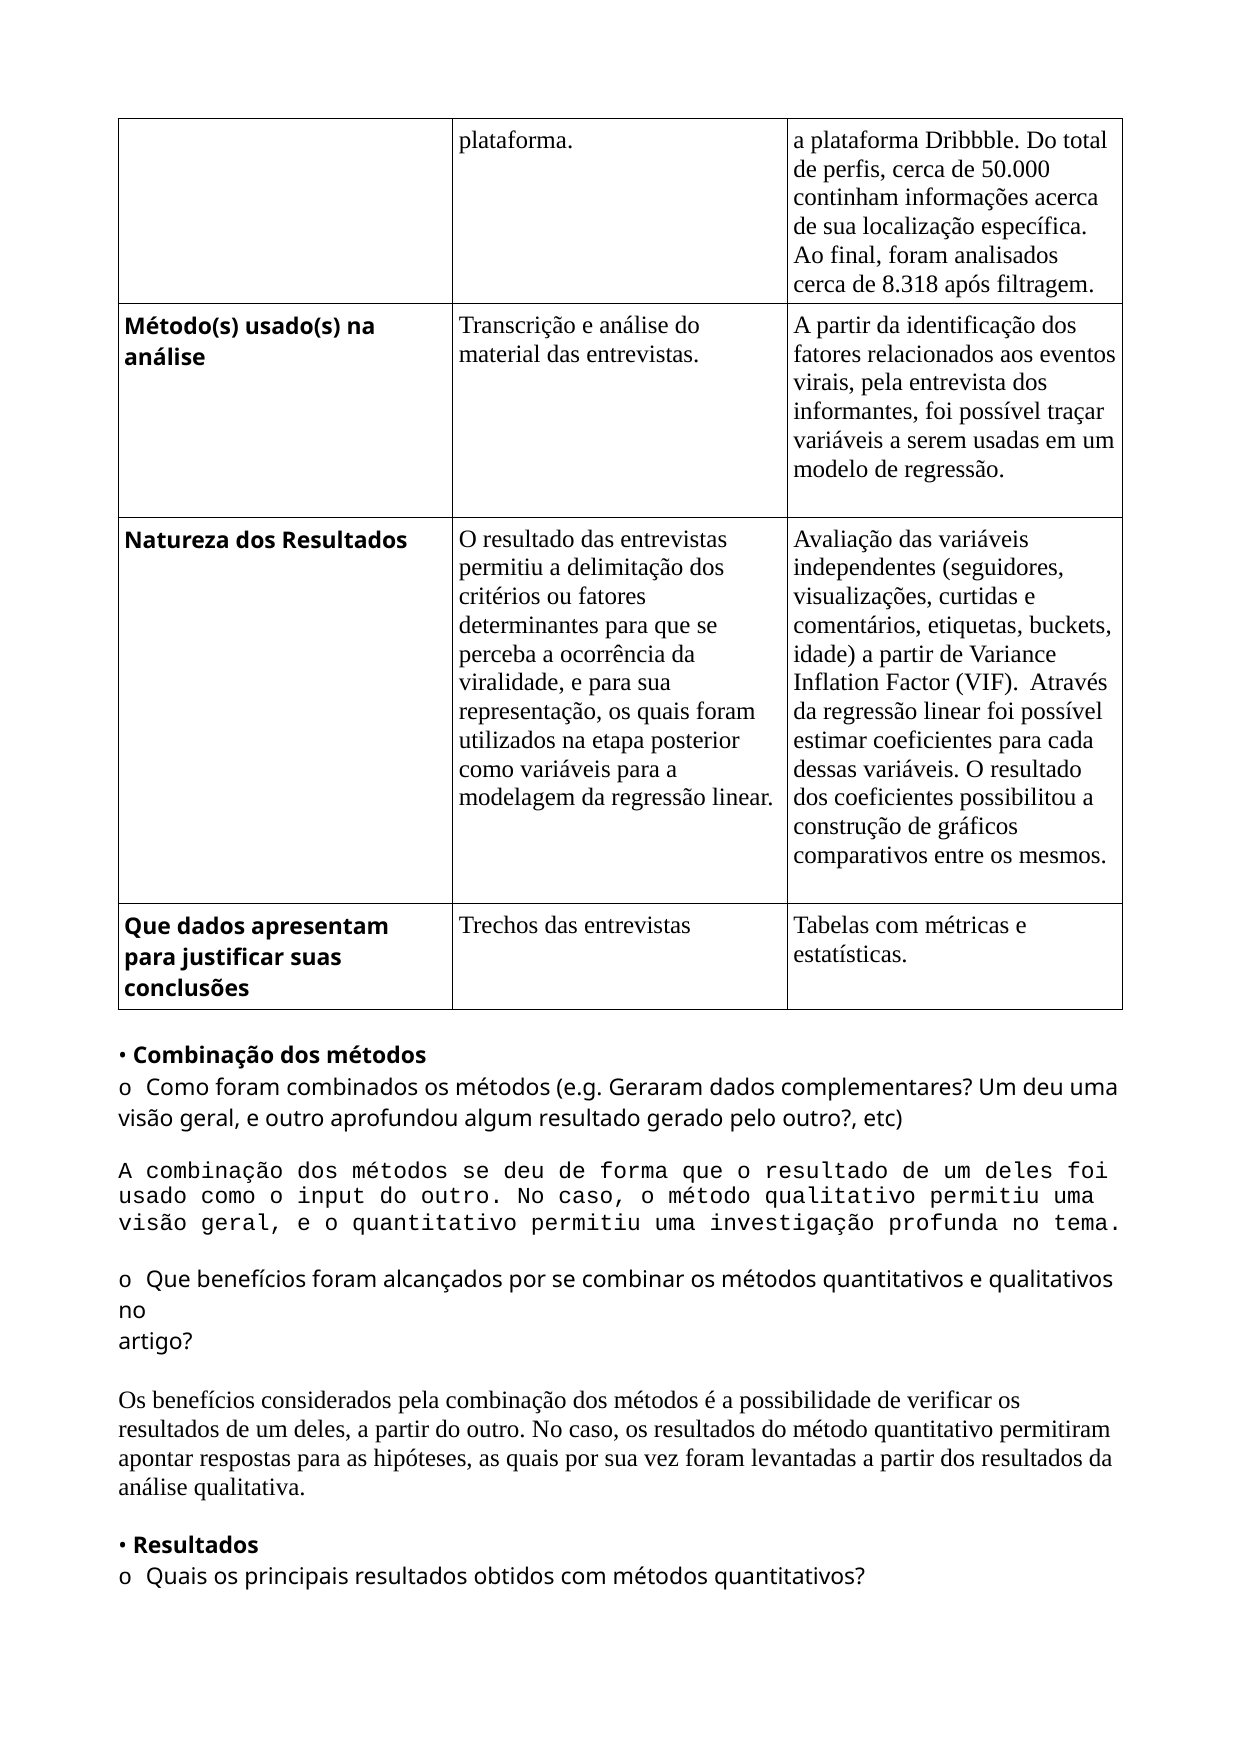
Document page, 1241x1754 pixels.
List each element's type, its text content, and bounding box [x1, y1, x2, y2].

table_cell Avaliação das variáveis independentes (seguidores, visualizações, curtidas e comentários, etiquetas, buckets, idade) a partir de Variance Inflation Factor (VIF). Através da regressão linear foi possível estimar coeficientes para cada dessas variáveis. O resultado dos coeficientes possibilitou a construção de gráficos comparativos entre os mesmos. [788, 518, 1122, 903]
table_cell Trechos das entrevistas [453, 904, 787, 1009]
text o Que benefícios foram alcançados por se combinar os métodos quantitativos e qualitativos no [118, 1263, 1122, 1325]
table_cell Método(s) usado(s) na análise [119, 304, 452, 517]
table_cell O resultado das entrevistas permitiu a delimitação dos critérios ou fatores determinantes para que se perceba a ocorrência da viralidade, e para sua representação, os quais foram utilizados na etapa posterior como variáveis para a modelagem da regressão linear. [453, 518, 787, 903]
table_cell a plataforma Dribbble. Do total de perfis, cerca de 50.000 continham informações acerca de sua localização específica. Ao final, foram analisados cerca de 8.318 após filtragem. [788, 119, 1122, 303]
text o Quais os principais resultados obtidos com métodos quantitativos? [118, 1560, 1122, 1592]
table_cell Tabelas com métricas e estatísticas. [788, 904, 1122, 1009]
table_cell Natureza dos Resultados [119, 518, 452, 903]
text o Como foram combinados os métodos (e.g. Geraram dados complementares? Um deu uma visão geral, e outro aprofundou algum resultado gerado pelo outro?, etc) [118, 1070, 1122, 1133]
text • Resultados [118, 1529, 1122, 1560]
text artigo? [118, 1325, 1122, 1357]
table_cell Que dados apresentam para justificar suas conclusões [119, 904, 452, 1009]
table_cell Transcrição e análise do material das entrevistas. [453, 304, 787, 517]
text A combinação dos métodos se deu de forma que o resultado de um deles foi usado como o input do outro. No caso, o método qualitativo permitiu uma visão geral, e o quantitativo permitiu uma investigação profunda no tema. [118, 1159, 1122, 1237]
table_cell [119, 119, 452, 303]
text Os benefícios considerados pela combinação dos métodos é a possibilidade de verificar os resultados de um deles, a partir do outro. No caso, os resultados do método quantitativo permitiram apontar respostas para as hipóteses, as quais por sua vez foram levantadas a partir dos resultados da análise qualitativa. [118, 1385, 1122, 1500]
table_cell plataforma. [453, 119, 787, 303]
table_cell A partir da identificação dos fatores relacionados aos eventos virais, pela entrevista dos informantes, foi possível traçar variáveis a serem usadas em um modelo de regressão. [788, 304, 1122, 517]
text • Combinação dos métodos [118, 1039, 1122, 1070]
